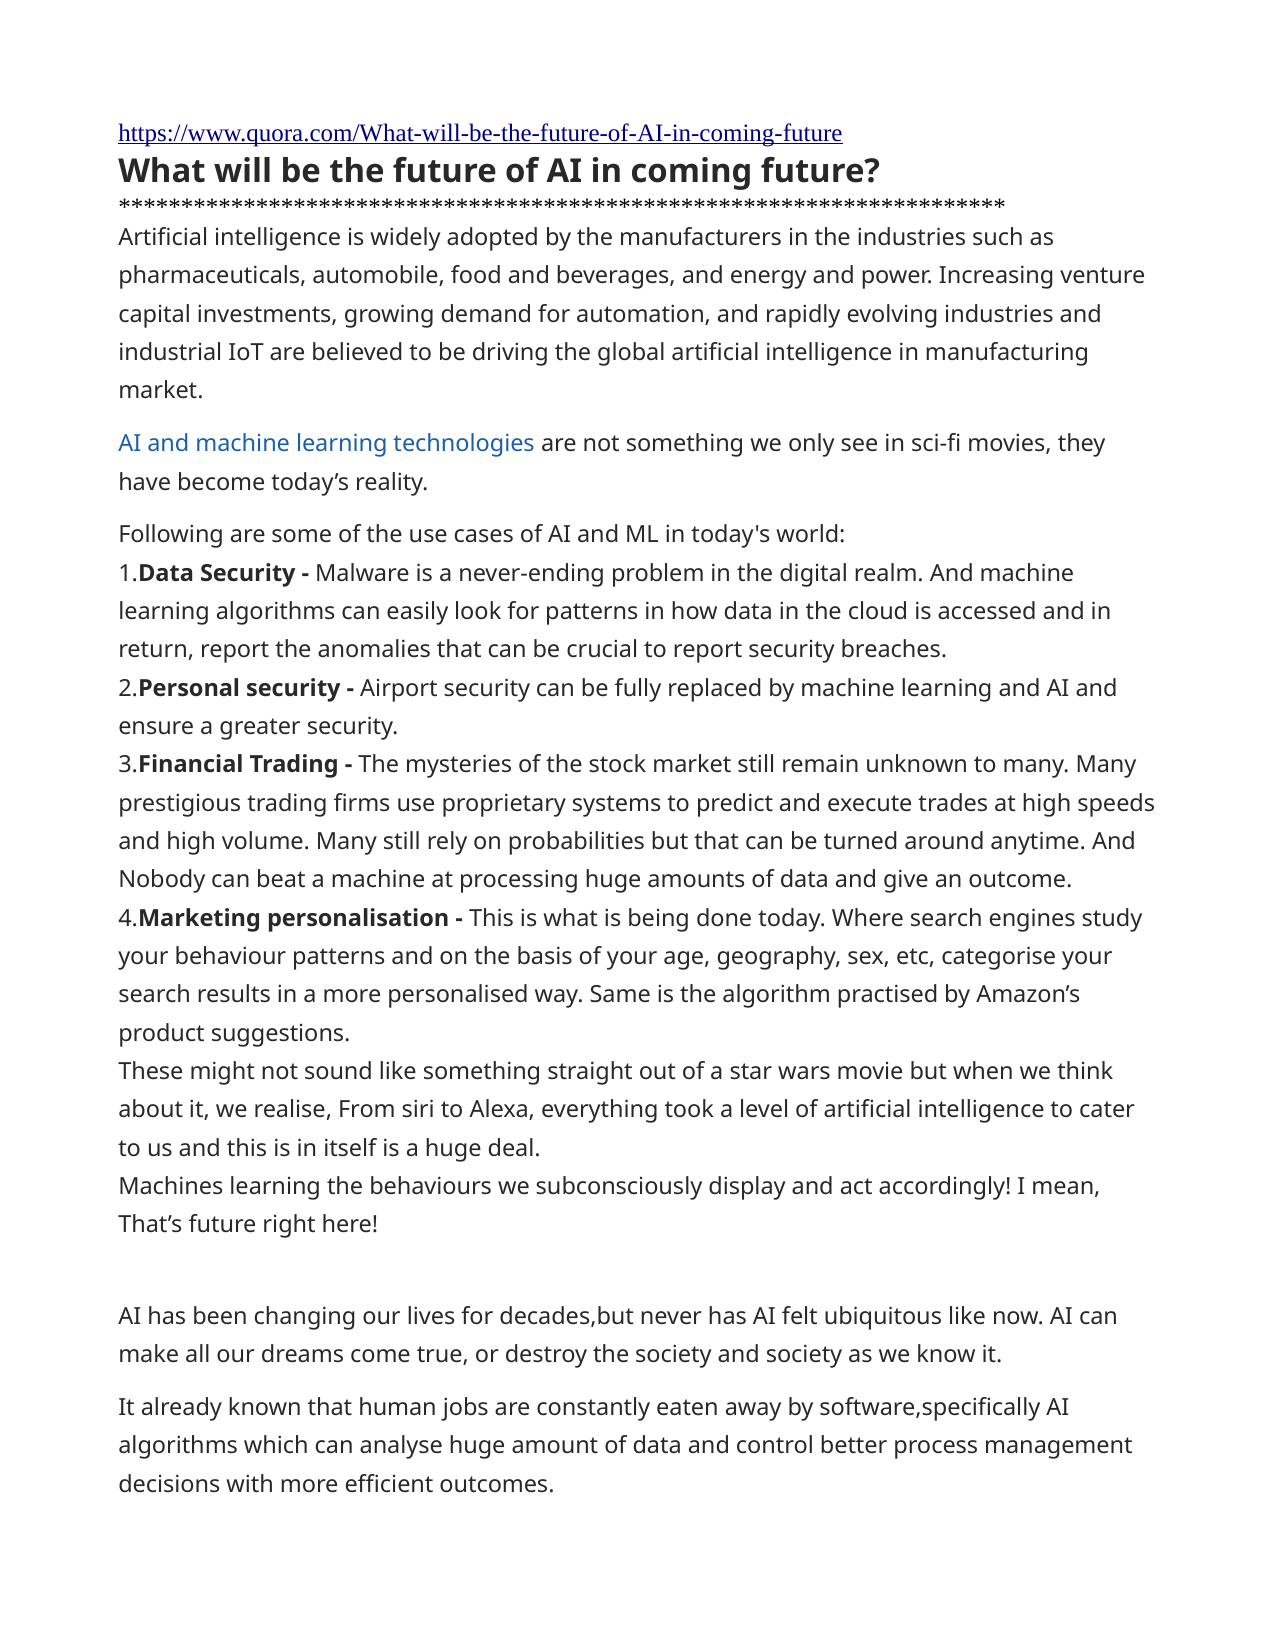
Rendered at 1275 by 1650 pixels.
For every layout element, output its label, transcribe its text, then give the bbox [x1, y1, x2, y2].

text AI and machine learning technologies are not something we only see in sci-fi movies, they have become today’s reality. [118, 427, 1157, 497]
text What will be the future of AI in coming future? [118, 147, 1157, 192]
text Following are some of the use cases of AI and ML in today's world: [118, 518, 1157, 550]
list Financial Trading - The mysteries of the stock market still remain unknown to many. Many prestigious trading firms use proprietary systems to predict and execute trades at high speeds and high volume. Many still rely on probabilities but that can be turned around anytime. And Nobody can beat a machine at processing huge amounts of data and give an outcome. [118, 748, 1157, 895]
text Artificial intelligence is widely adopted by the manufacturers in the industries such as pharmaceuticals, automobile, food and beverages, and energy and power. Increasing venture capital investments, growing demand for automation, and rapidly evolving industries and industrial IoT are believed to be driving the global artificial intelligence in manufacturing market. [118, 220, 1157, 406]
text These might not sound like something straight out of a star wars movie but when we think about it, we realise, From siri to Alexa, everything took a level of artificial intelligence to cater to us and this is in itself is a huge deal. [118, 1054, 1157, 1163]
text Machines learning the behaviours we subconsciously display and act accordingly! I mean, That’s future right here! [118, 1169, 1157, 1240]
text *********************************************************************** [118, 192, 1157, 220]
list Data Security - Malware is a never-ending problem in the digital realm. And machine learning algorithms can easily look for patterns in how data in the cloud is accessed and in return, report the anomalies that can be crucial to report security breaches. [118, 556, 1157, 665]
text https://www.quora.com/What-will-be-the-future-of-AI-in-coming-future [118, 118, 1157, 147]
list Personal security - Airport security can be fully replaced by machine learning and AI and ensure a greater security. [118, 671, 1157, 741]
text AI has been changing our lives for decades,but never has AI felt ubiquitous like now. AI can make all our dreams come true, or destroy the society and society as we know it. [118, 1299, 1157, 1369]
text It already known that human jobs are constantly eaten away by software,specifically AI algorithms which can analyse huge amount of data and control better process management decisions with more efficient outcomes. [118, 1390, 1157, 1499]
list Marketing personalisation - This is what is being done today. Where search engines study your behaviour patterns and on the basis of your age, geography, sex, etc, categorise your search results in a more personalised way. Same is the algorithm practised by Amazon’s product suggestions. [118, 901, 1157, 1048]
